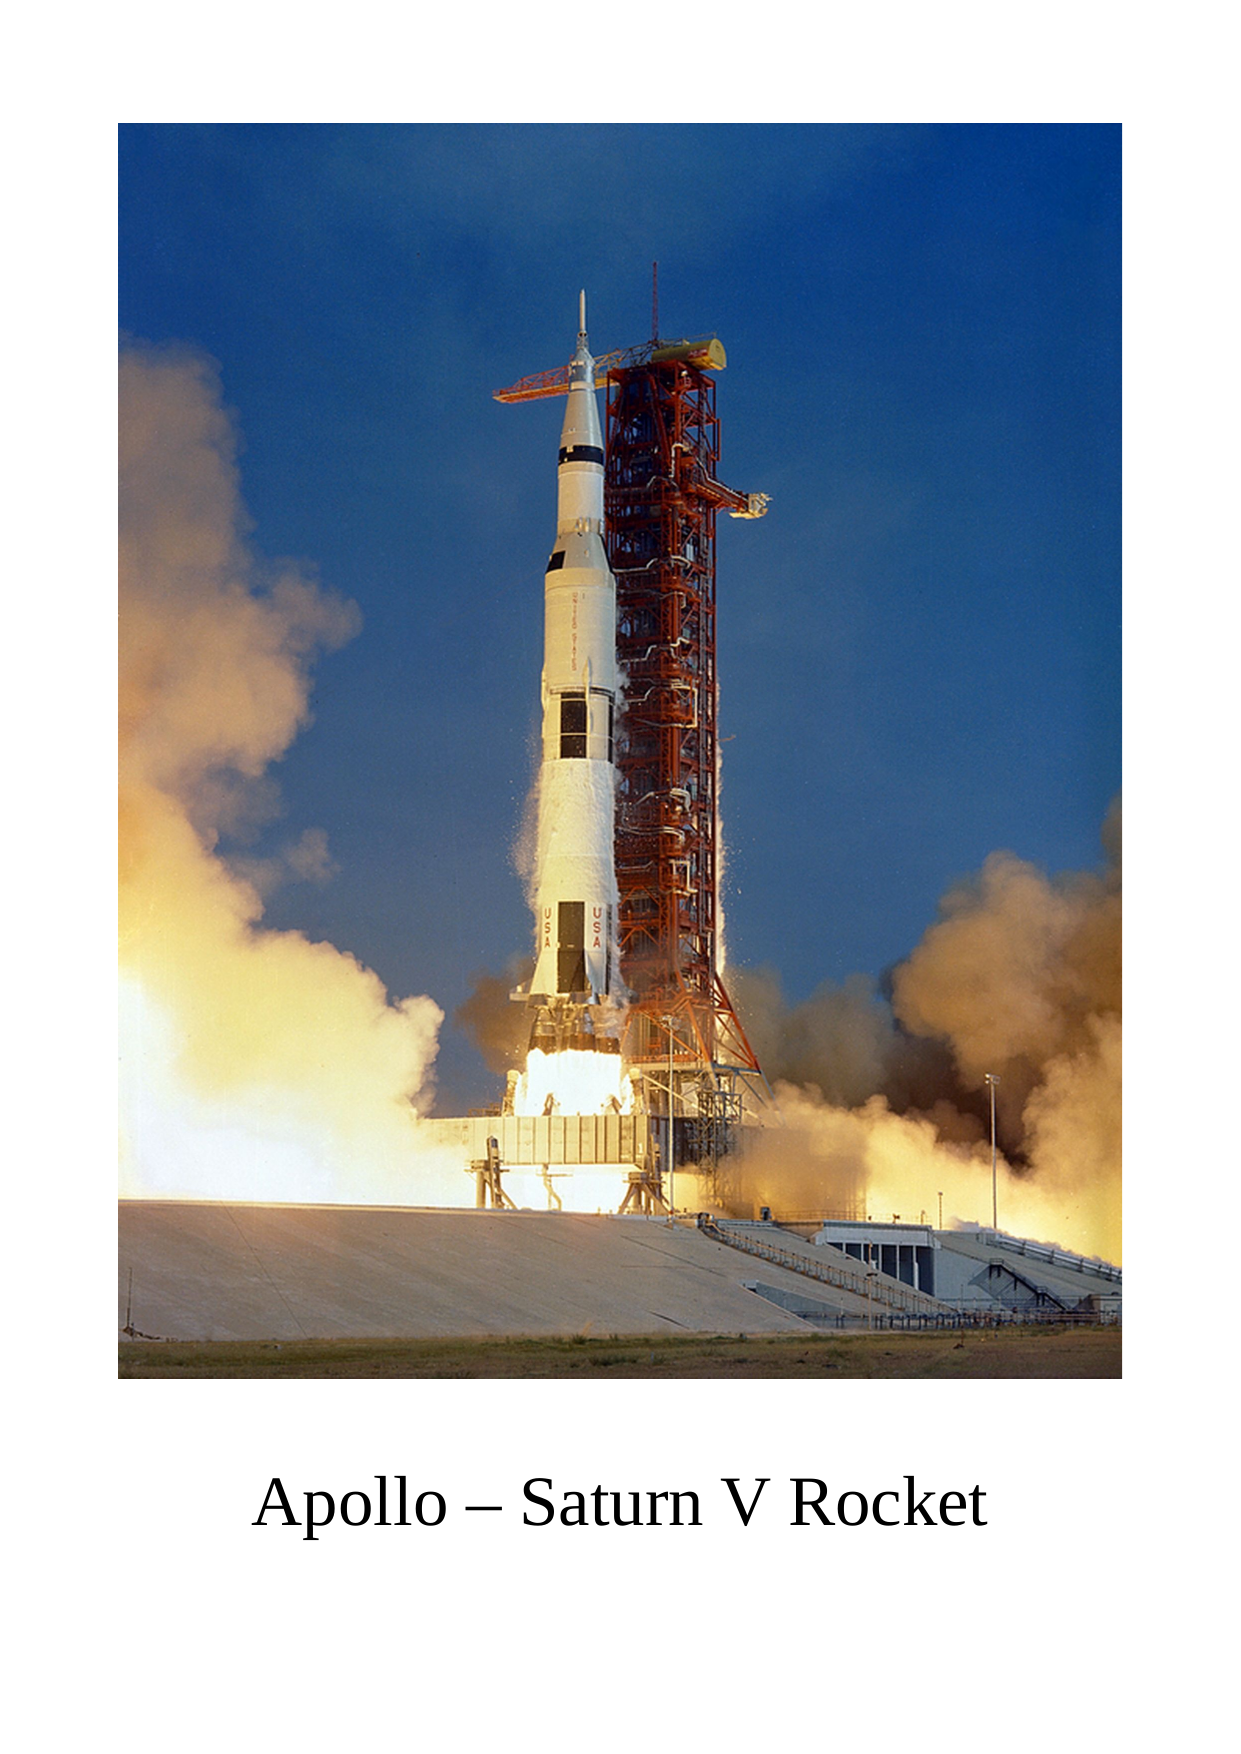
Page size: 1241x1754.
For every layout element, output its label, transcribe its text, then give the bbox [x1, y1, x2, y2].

text Apollo – Saturn V Rocket [118, 1459, 1122, 1541]
picture [118, 123, 1123, 1379]
